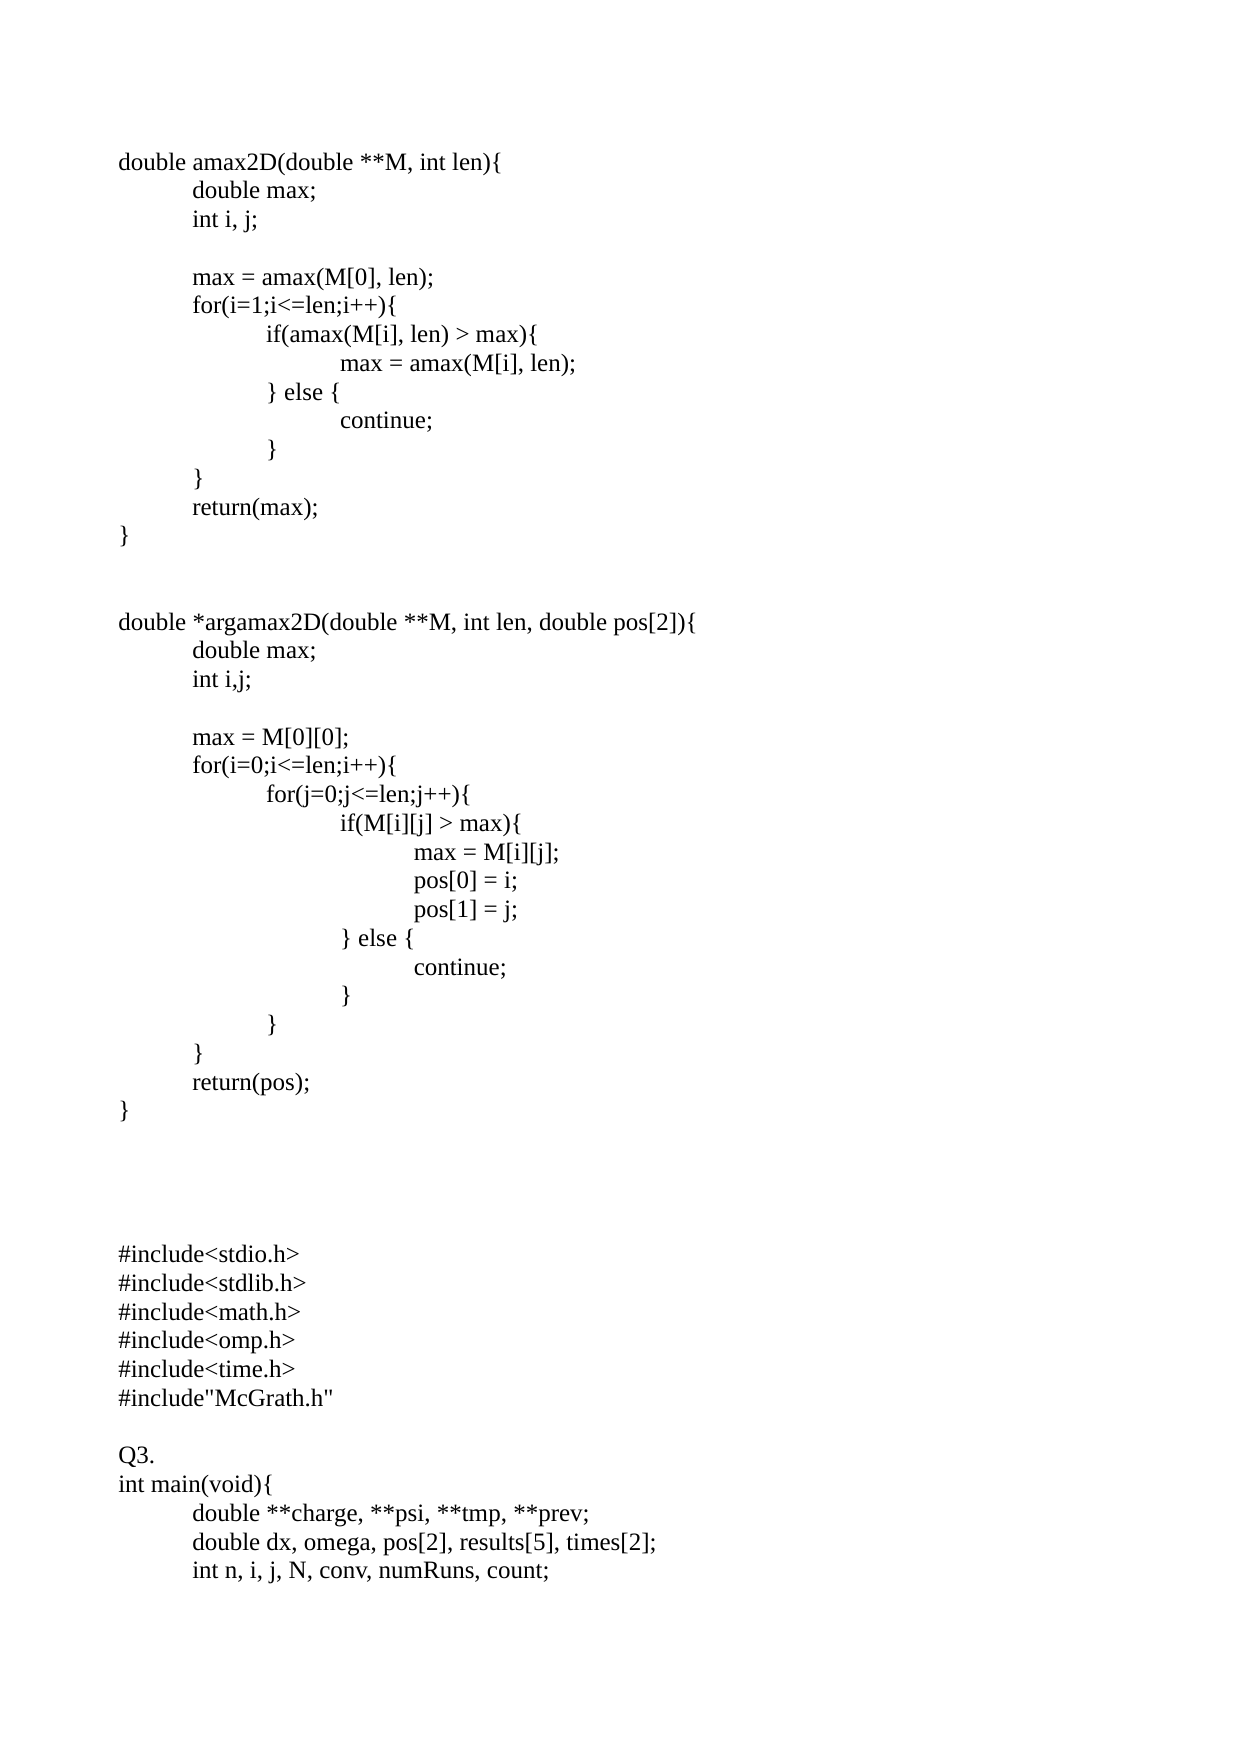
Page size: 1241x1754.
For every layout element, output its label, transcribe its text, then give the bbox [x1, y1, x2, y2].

text double amax2D(double **M, int len){ [118, 147, 1122, 176]
text if(M[i][j] > max){ [118, 808, 1122, 837]
text pos[1] = j; [118, 894, 1122, 923]
text for(i=1;i<=len;i++){ [118, 291, 1122, 319]
text max = M[i][j]; [118, 837, 1122, 866]
text int n, i, j, N, conv, numRuns, count; [118, 1556, 1122, 1584]
text } [118, 521, 1122, 549]
text for(i=0;i<=len;i++){ [118, 751, 1122, 779]
text #include"McGrath.h" [118, 1383, 1122, 1412]
text return(max); [118, 492, 1122, 521]
text Q3. [118, 1441, 1122, 1469]
text max = amax(M[i], len); [118, 348, 1122, 377]
text } [118, 463, 1122, 492]
text } [118, 434, 1122, 463]
text #include<omp.h> [118, 1326, 1122, 1354]
text } [118, 1038, 1122, 1067]
text #include<time.h> [118, 1354, 1122, 1383]
text if(amax(M[i], len) > max){ [118, 319, 1122, 348]
text #include<stdlib.h> [118, 1268, 1122, 1297]
text double **charge, **psi, **tmp, **prev; [118, 1498, 1122, 1527]
text } [118, 1096, 1122, 1124]
text } [118, 981, 1122, 1009]
text continue; [118, 406, 1122, 434]
text int i,j; [118, 664, 1122, 693]
text double max; [118, 636, 1122, 664]
text return(pos); [118, 1067, 1122, 1096]
text #include<math.h> [118, 1297, 1122, 1326]
text max = amax(M[0], len); [118, 262, 1122, 291]
text } [118, 1009, 1122, 1038]
text double max; [118, 176, 1122, 204]
text double dx, omega, pos[2], results[5], times[2]; [118, 1527, 1122, 1556]
text int i, j; [118, 204, 1122, 233]
text int main(void){ [118, 1469, 1122, 1498]
text double *argamax2D(double **M, int len, double pos[2]){ [118, 607, 1122, 636]
text max = M[0][0]; [118, 722, 1122, 751]
text continue; [118, 952, 1122, 981]
text for(j=0;j<=len;j++){ [118, 779, 1122, 808]
text #include<stdio.h> [118, 1239, 1122, 1268]
text } else { [118, 923, 1122, 952]
text } else { [118, 377, 1122, 406]
text pos[0] = i; [118, 866, 1122, 894]
